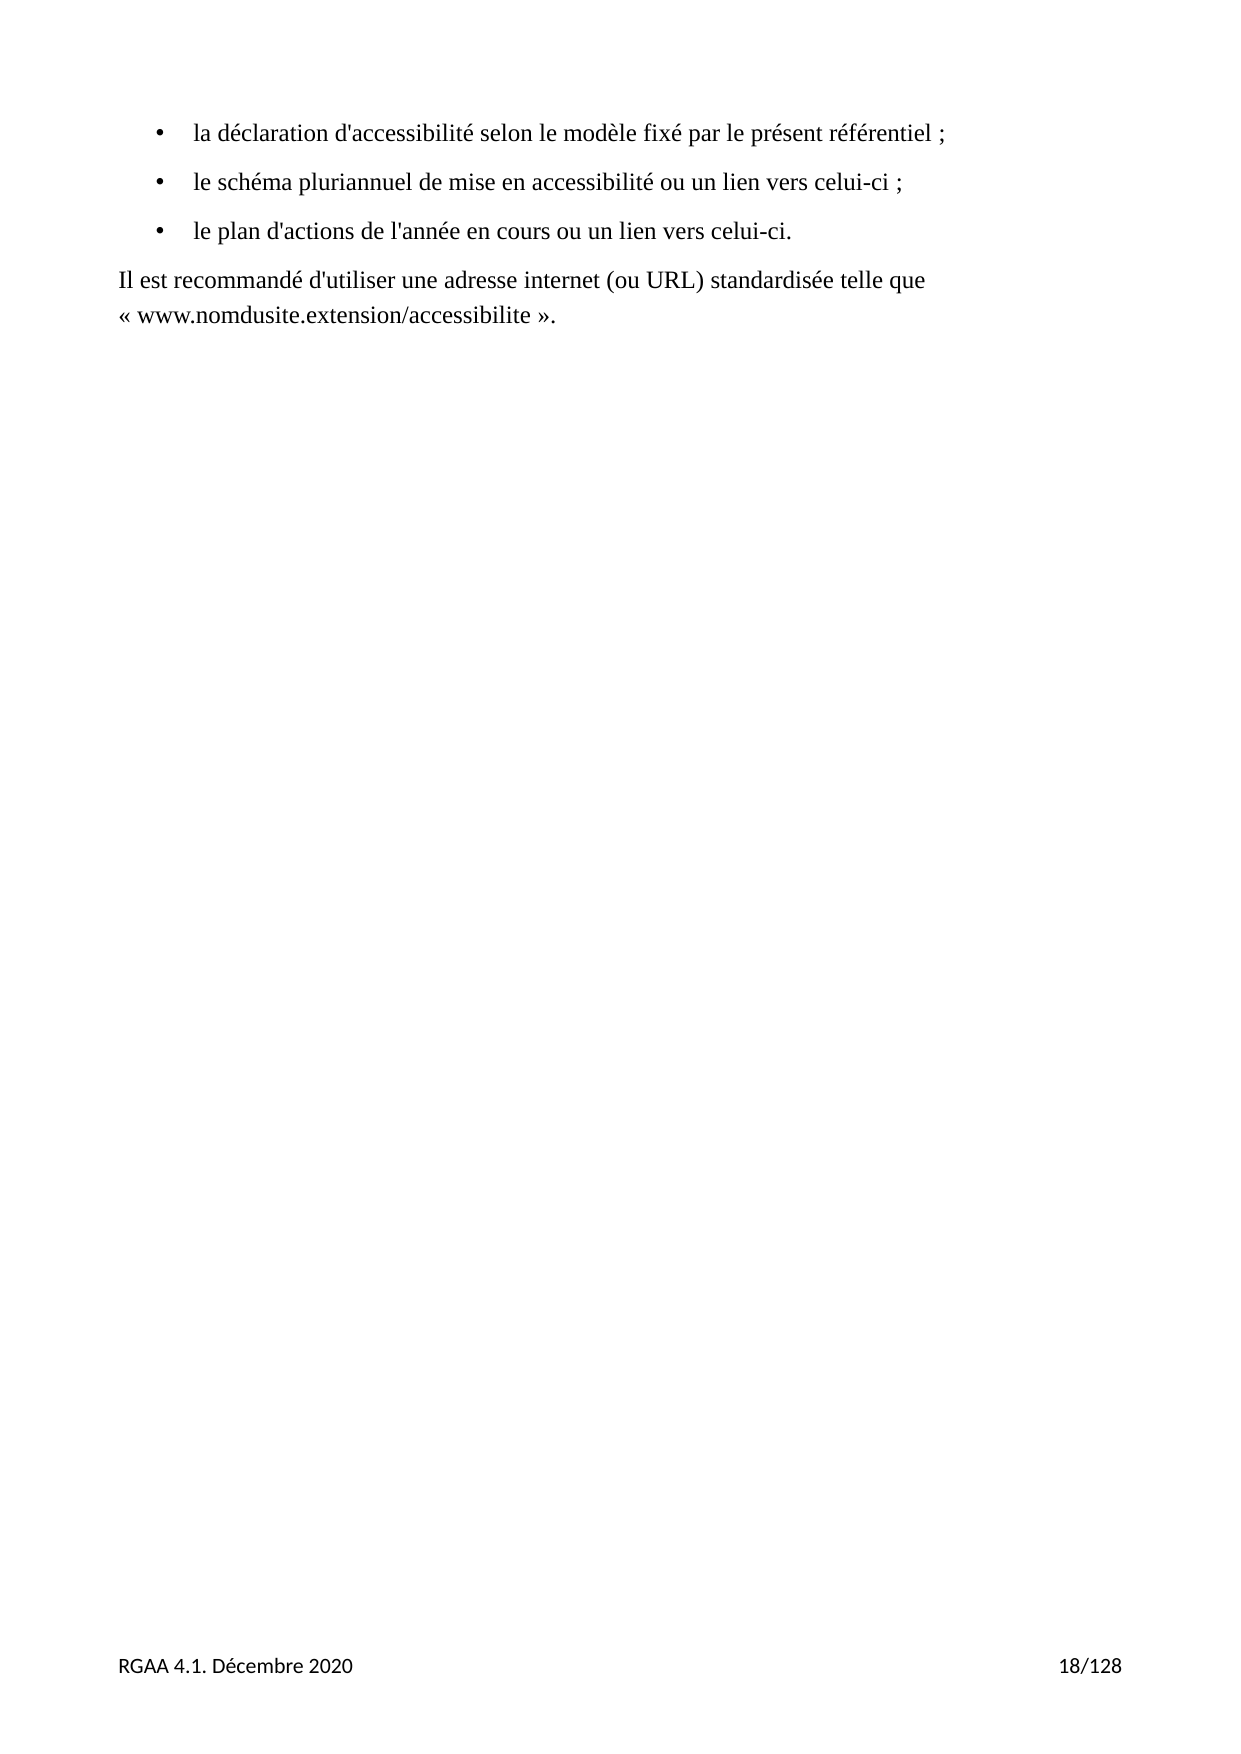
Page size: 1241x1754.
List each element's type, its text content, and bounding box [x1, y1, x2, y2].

list le schéma pluriannuel de mise en accessibilité ou un lien vers celui-ci ; [156, 167, 1122, 196]
text Il est recommandé d'utiliser une adresse internet (ou URL) standardisée telle que « www.nomdusite.extension/accessibilite ». [118, 265, 1122, 328]
list la déclaration d'accessibilité selon le modèle fixé par le présent référentiel ; [156, 118, 1122, 147]
list le plan d'actions de l'année en cours ou un lien vers celui-ci. [156, 216, 1122, 245]
